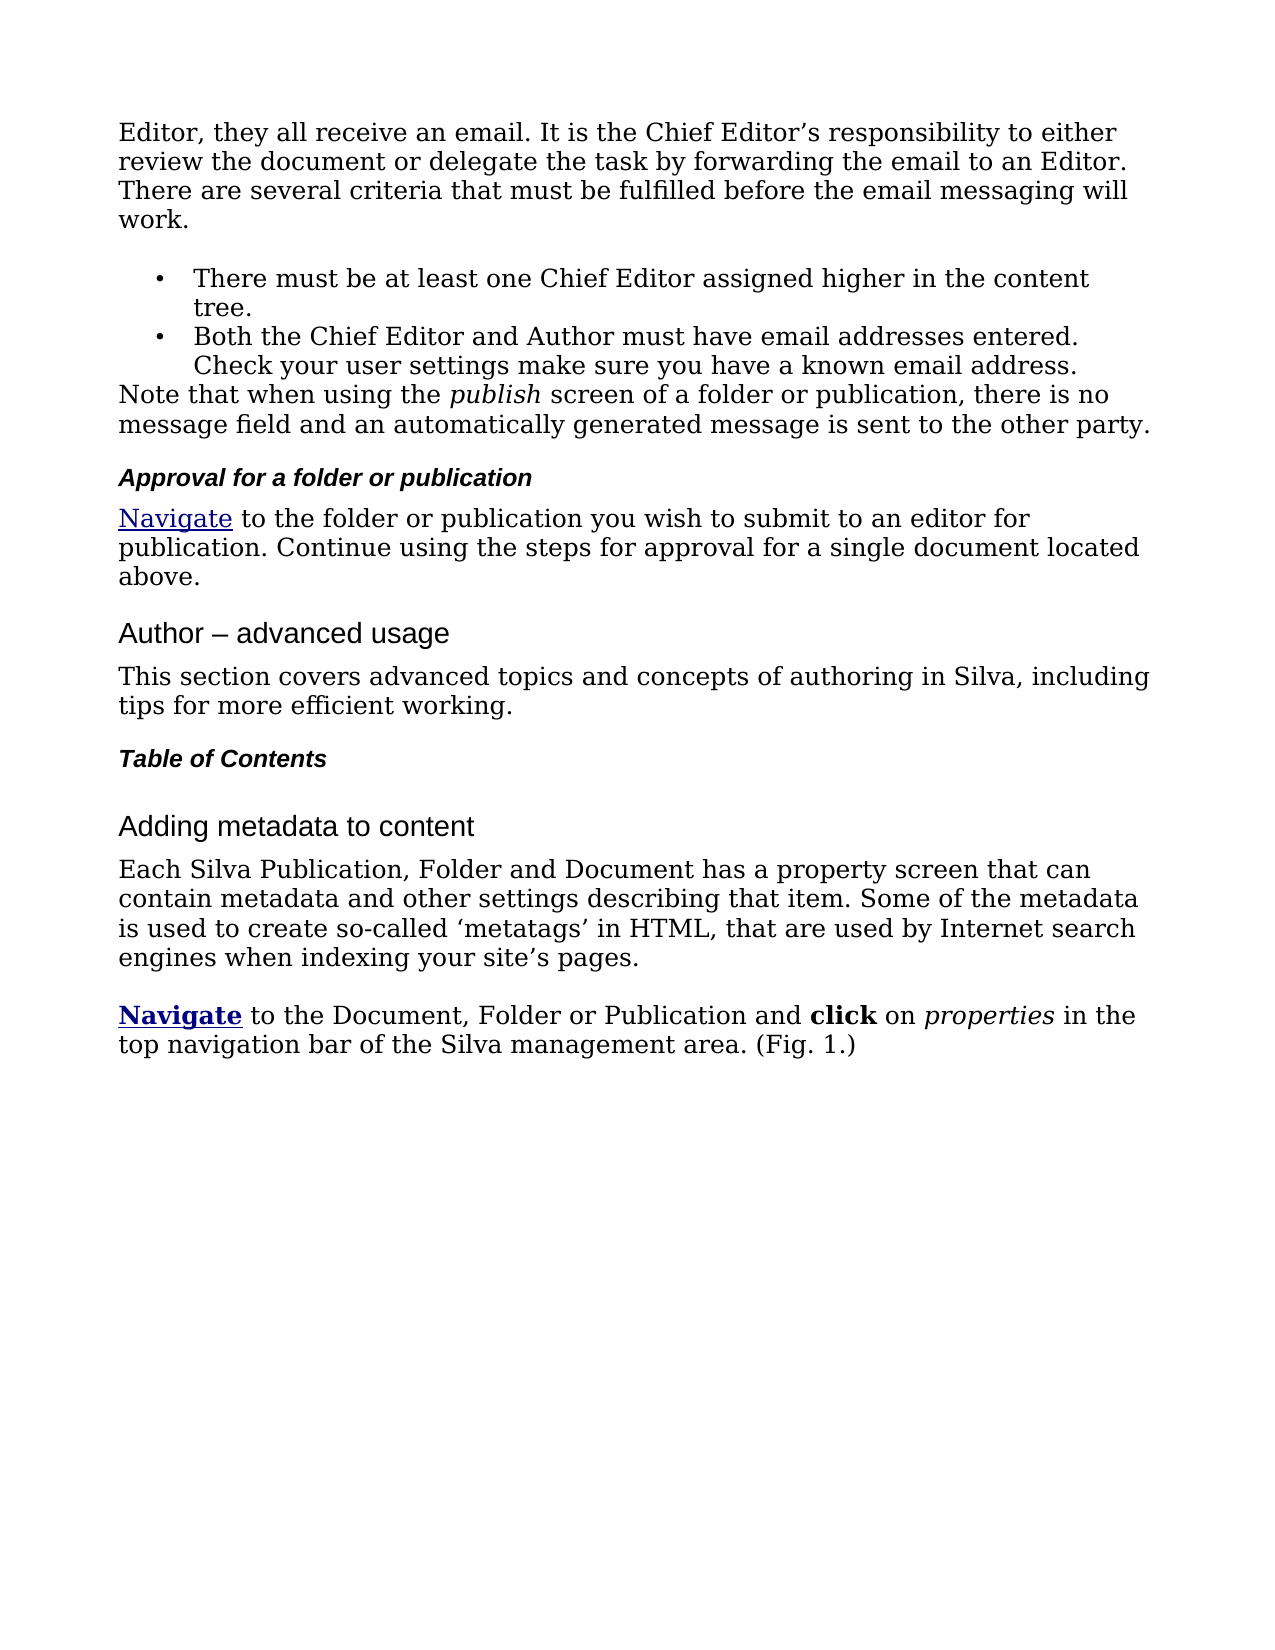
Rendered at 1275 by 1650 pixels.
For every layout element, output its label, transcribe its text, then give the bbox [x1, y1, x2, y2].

text Navigate to the folder or publication you wish to submit to an editor for publication. Continue using the steps for approval for a single document located above. [118, 504, 1157, 592]
text Navigate to the Document, Folder or Publication and click on properties in the top navigation bar of the Silva management area. (Fig. 1.) [118, 1001, 1157, 1089]
subtitle Table of Contents [118, 745, 1157, 773]
subtitle Approval for a folder or publication [118, 464, 1157, 492]
subtitle Author – advanced usage [118, 617, 1157, 649]
text This section covers advanced topics and concepts of authoring in Silva, including tips for more efficient working. [118, 662, 1157, 720]
list There must be at least one Chief Editor assigned higher in the content tree. [156, 264, 1157, 322]
text Each Silva Publication, Folder and Document has a property screen that can contain metadata and other settings describing that item. Some of the metadata is used to create so-called ‘metatags’ in HTML, that are used by Internet search engines when indexing your site’s pages. [118, 855, 1157, 1001]
text Editor, they all receive an email. It is the Chief Editor’s responsibility to either review the document or delegate the task by forwarding the email to an Editor. [118, 118, 1157, 176]
list Both the Chief Editor and Author must have email addresses entered. Check your user settings make sure you have a known email address. [156, 322, 1157, 381]
text Note that when using the publish screen of a folder or publication, there is no message field and an automatically generated message is sent to the other party. [118, 381, 1157, 439]
subtitle Adding metadata to content [118, 810, 1157, 843]
text There are several criteria that must be fulfilled before the email messaging will work. [118, 176, 1157, 264]
